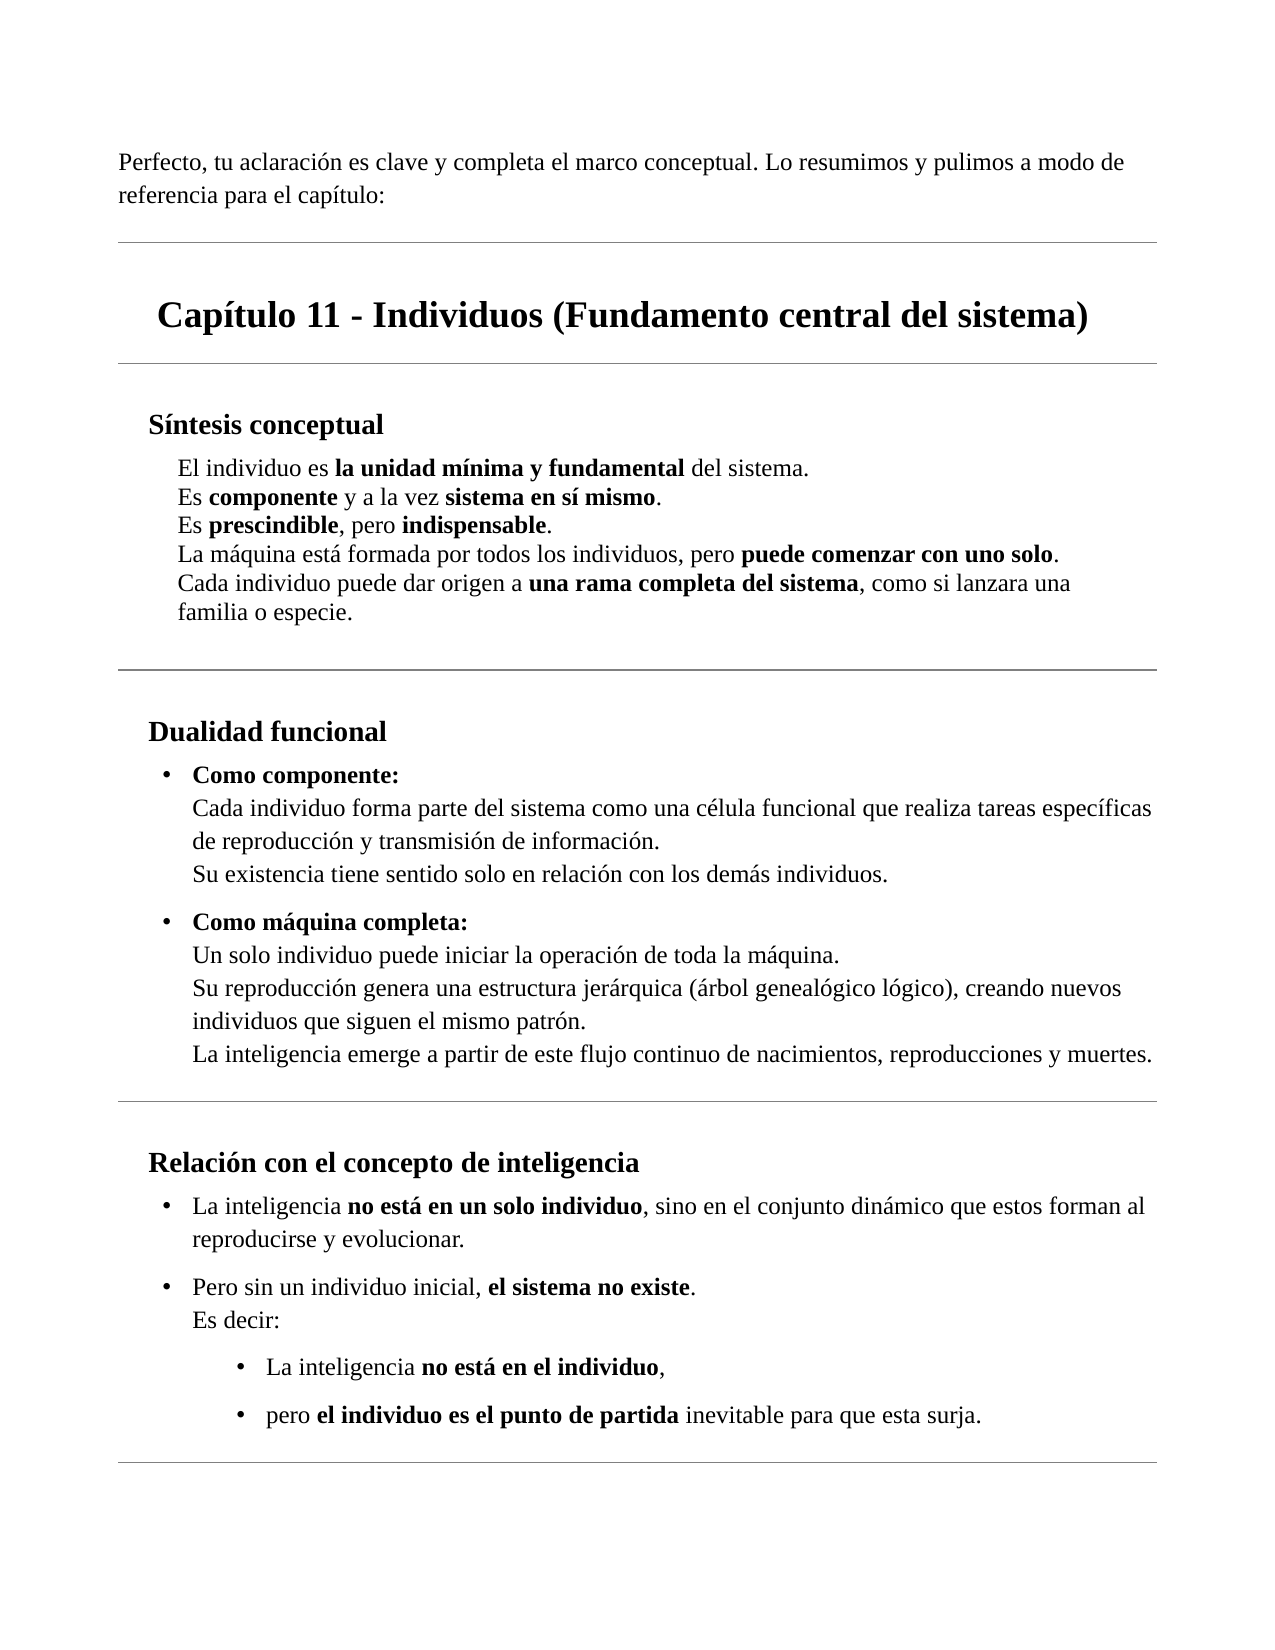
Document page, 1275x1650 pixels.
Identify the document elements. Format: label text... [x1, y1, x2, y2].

text Perfecto, tu aclaración es clave y completa el marco conceptual. Lo resumimos y pulimos a modo de referencia para el capítulo: [118, 147, 1157, 209]
subtitle 🧠 Relación con el concepto de inteligencia [118, 1145, 1157, 1179]
list pero el individuo es el punto de partida inevitable para que esta surja. [236, 1400, 1157, 1429]
subtitle 🔧 Dualidad funcional [118, 714, 1157, 747]
list Como componente: Cada individuo forma parte del sistema como una célula funcional que realiza tareas específicas de reproducción y transmisión de información. Su existencia tiene sentido solo en relación con los demás individuos. [162, 760, 1157, 888]
list La inteligencia no está en el individuo, [236, 1352, 1157, 1381]
list La inteligencia no está en un solo individuo, sino en el conjunto dinámico que estos forman al reproducirse y evolucionar. [162, 1191, 1157, 1253]
list Como máquina completa: Un solo individuo puede iniciar la operación de toda la máquina. Su reproducción genera una estructura jerárquica (árbol genealógico lógico), creando nuevos individuos que siguen el mismo patrón. La inteligencia emerge a partir de este flujo continuo de nacimientos, reproducciones y muertes. [162, 907, 1157, 1067]
subtitle 📘 Capítulo 11 - Individuos (Fundamento central del sistema) [118, 293, 1157, 336]
list Pero sin un individuo inicial, el sistema no existe. Es decir: [162, 1272, 1157, 1334]
text El individuo es la unidad mínima y fundamental del sistema. Es componente y a la vez sistema en sí mismo. Es prescindible, pero indispensable. La máquina está formada por todos los individuos, pero puede comenzar con uno solo. Cada individuo puede dar origen a una rama completa del sistema, como si lanzara una familia o especie. [177, 453, 1098, 626]
subtitle ✅ Síntesis conceptual [118, 407, 1157, 441]
